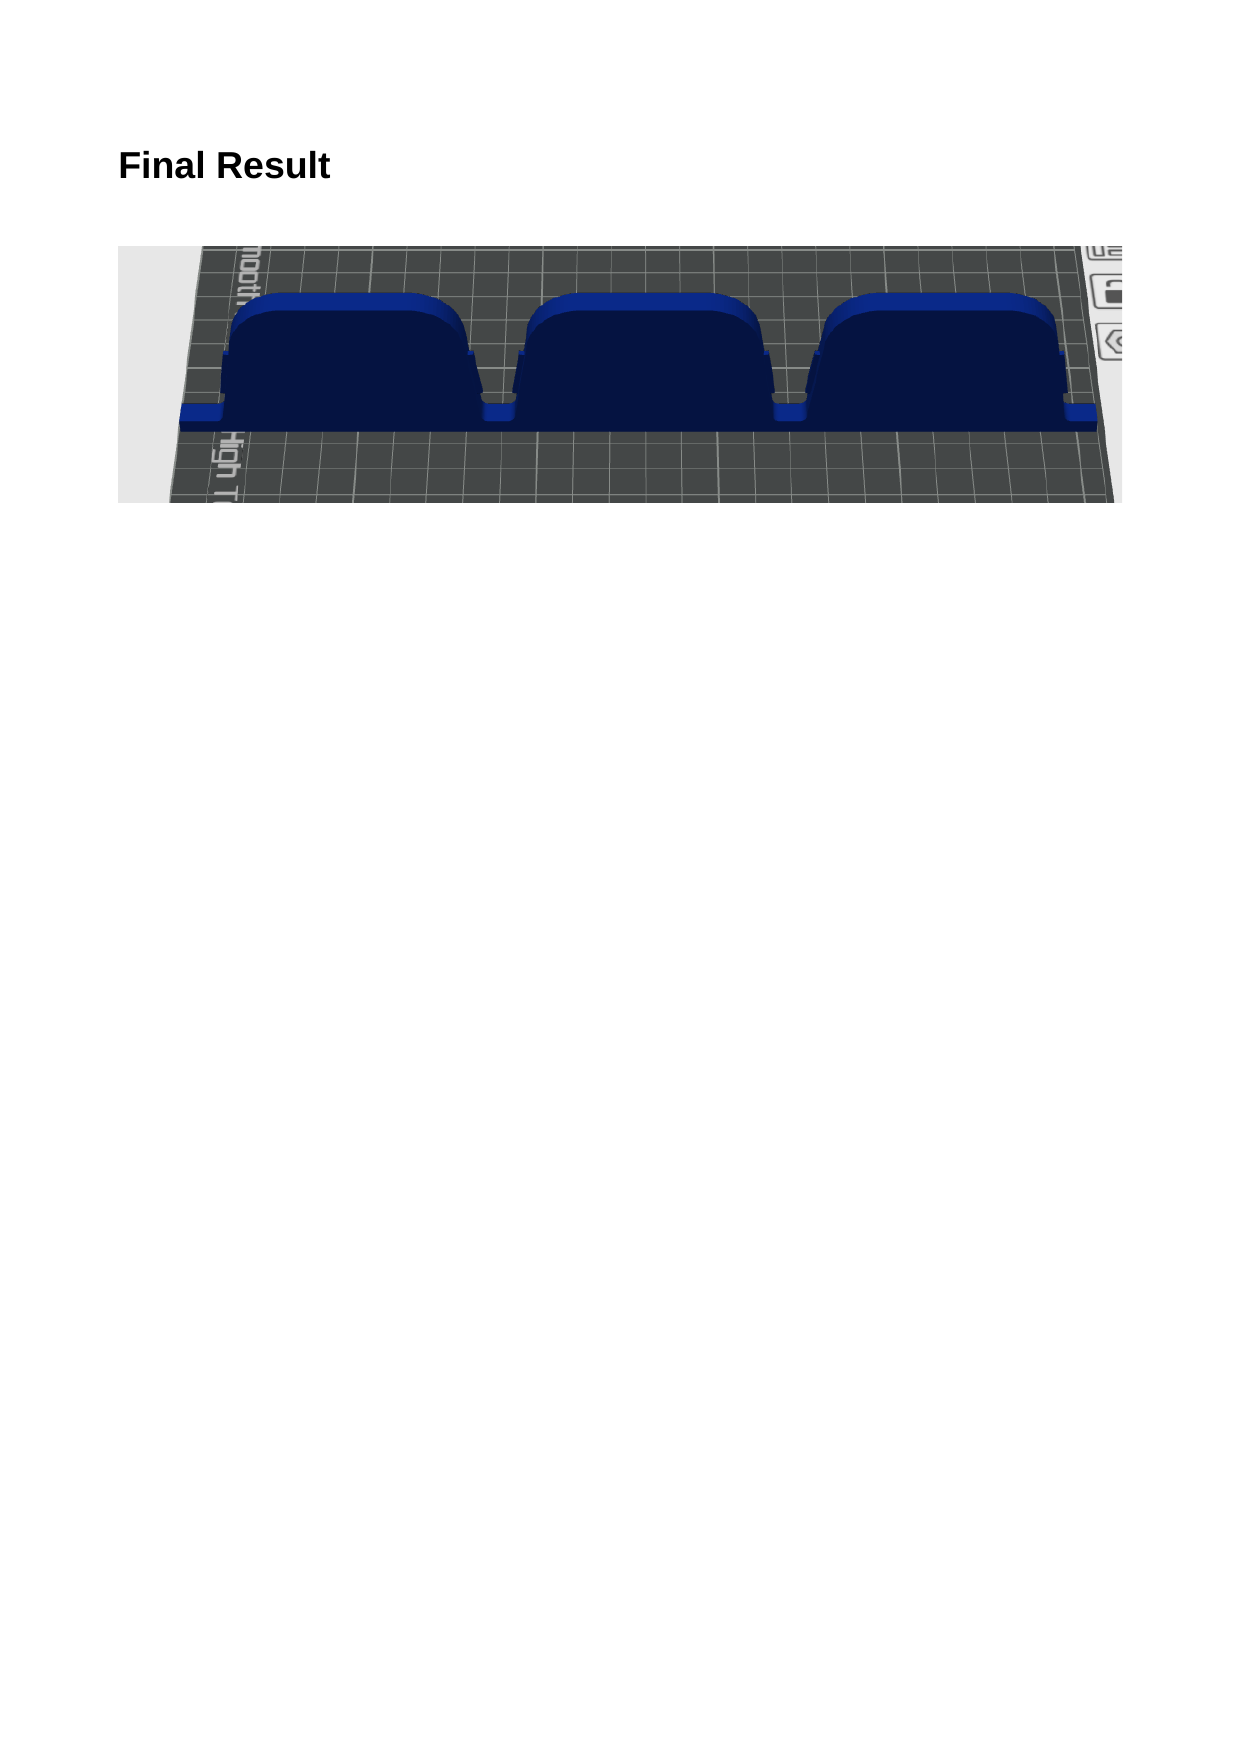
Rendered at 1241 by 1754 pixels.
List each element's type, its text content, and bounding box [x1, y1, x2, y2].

picture [118, 246, 1123, 503]
subtitle Final Result [118, 143, 1122, 186]
